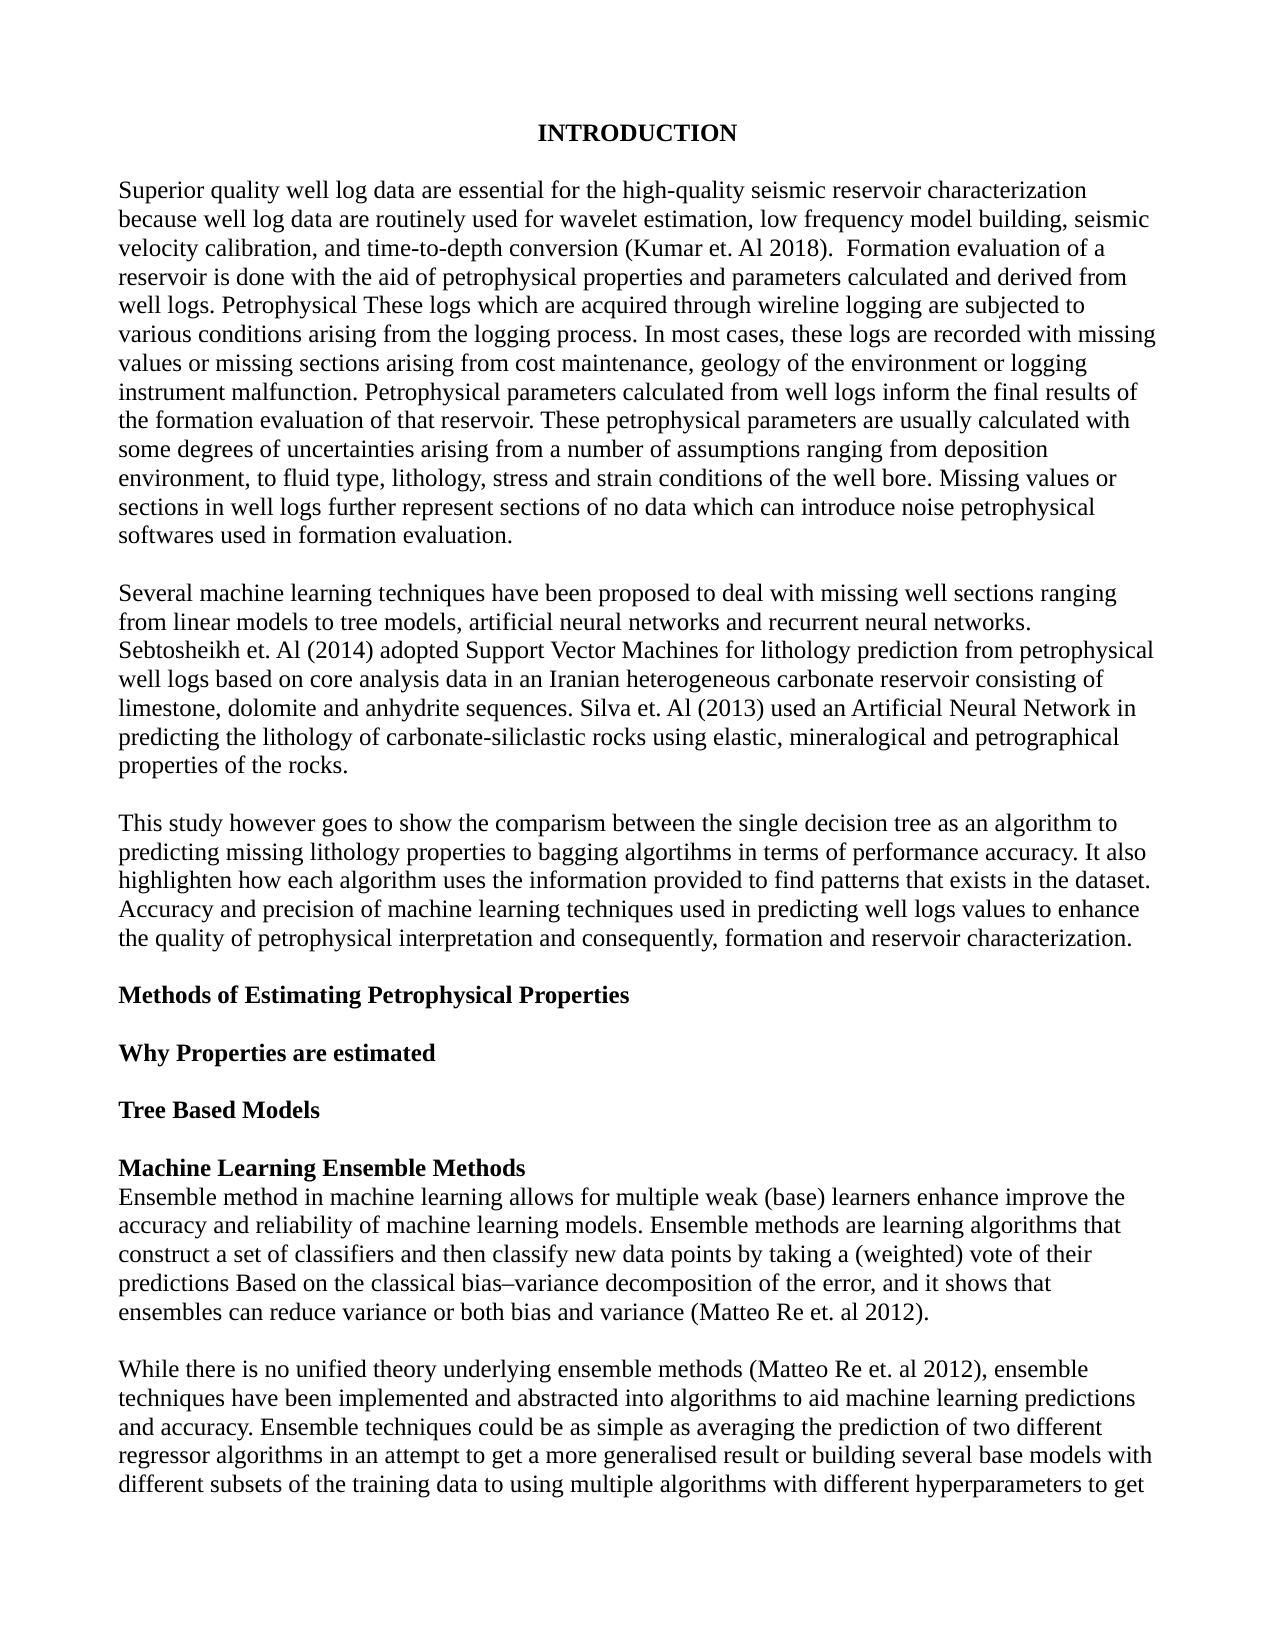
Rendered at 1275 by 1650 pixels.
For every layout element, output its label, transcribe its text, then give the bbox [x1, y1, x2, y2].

text INTRODUCTION [118, 118, 1157, 147]
text This study however goes to show the comparism between the single decision tree as an algorithm to predicting missing lithology properties to bagging algortihms in terms of performance accuracy. It also highlighten how each algorithm uses the information provided to find patterns that exists in the dataset. Accuracy and precision of machine learning techniques used in predicting well logs values to enhance the quality of petrophysical interpretation and consequently, formation and reservoir characterization. [118, 808, 1157, 952]
text Tree Based Models [118, 1096, 1157, 1124]
text Machine Learning Ensemble Methods [118, 1153, 1157, 1182]
text Why Properties are estimated [118, 1038, 1157, 1067]
text While there is no unified theory underlying ensemble methods (Matteo Re et. al 2012), ensemble techniques have been implemented and abstracted into algorithms to aid machine learning predictions and accuracy. Ensemble techniques could be as simple as averaging the prediction of two different regressor algorithms in an attempt to get a more generalised result or building several base models with different subsets of the training data to using multiple algorithms with different hyperparameters to get [118, 1354, 1157, 1498]
text Superior quality well log data are essential for the high-quality seismic reservoir characterization because well log data are routinely used for wavelet estimation, low frequency model building, seismic velocity calibration, and time-to-depth conversion (Kumar et. Al 2018). Formation evaluation of a reservoir is done with the aid of petrophysical properties and parameters calculated and derived from well logs. Petrophysical These logs which are acquired through wireline logging are subjected to various conditions arising from the logging process. In most cases, these logs are recorded with missing values or missing sections arising from cost maintenance, geology of the environment or logging instrument malfunction. Petrophysical parameters calculated from well logs inform the final results of the formation evaluation of that reservoir. These petrophysical parameters are usually calculated with some degrees of uncertainties arising from a number of assumptions ranging from deposition environment, to fluid type, lithology, stress and strain conditions of the well bore. Missing values or sections in well logs further represent sections of no data which can introduce noise petrophysical softwares used in formation evaluation. [118, 176, 1157, 549]
text Several machine learning techniques have been proposed to deal with missing well sections ranging from linear models to tree models, artificial neural networks and recurrent neural networks. Sebtosheikh et. Al (2014) adopted Support Vector Machines for lithology prediction from petrophysical well logs based on core analysis data in an Iranian heterogeneous carbonate reservoir consisting of limestone, dolomite and anhydrite sequences. Silva et. Al (2013) used an Artificial Neural Network in predicting the lithology of carbonate-siliclastic rocks using elastic, mineralogical and petrographical properties of the rocks. [118, 578, 1157, 779]
text Ensemble method in machine learning allows for multiple weak (base) learners enhance improve the accuracy and reliability of machine learning models. Ensemble methods are learning algorithms that construct a set of classifiers and then classify new data points by taking a (weighted) vote of their predictions Based on the classical bias–variance decomposition of the error, and it shows that ensembles can reduce variance or both bias and variance (Matteo Re et. al 2012). [118, 1182, 1157, 1326]
text Methods of Estimating Petrophysical Properties [118, 981, 1157, 1009]
